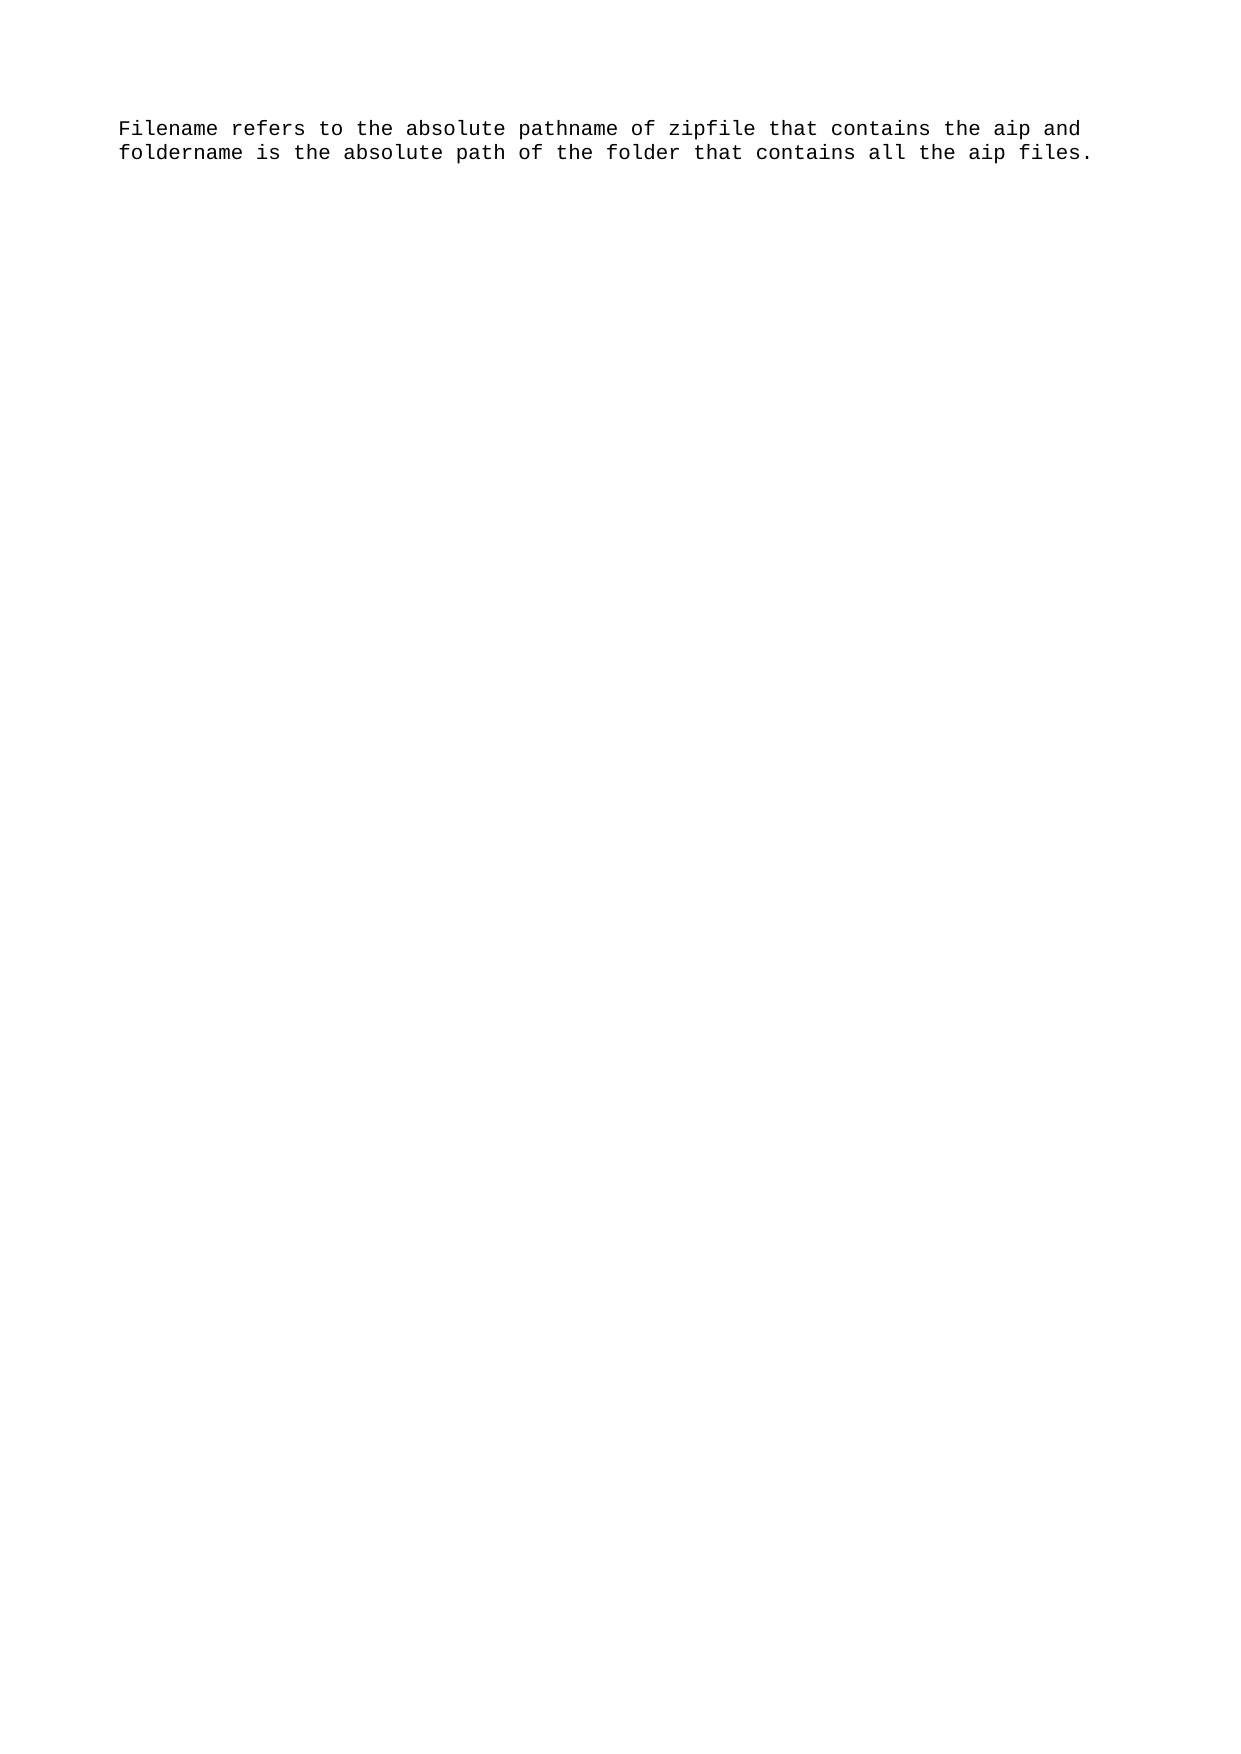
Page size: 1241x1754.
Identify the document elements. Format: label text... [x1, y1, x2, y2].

text Filename refers to the absolute pathname of zipfile that contains the aip and foldername is the absolute path of the folder that contains all the aip files. [118, 118, 1122, 165]
